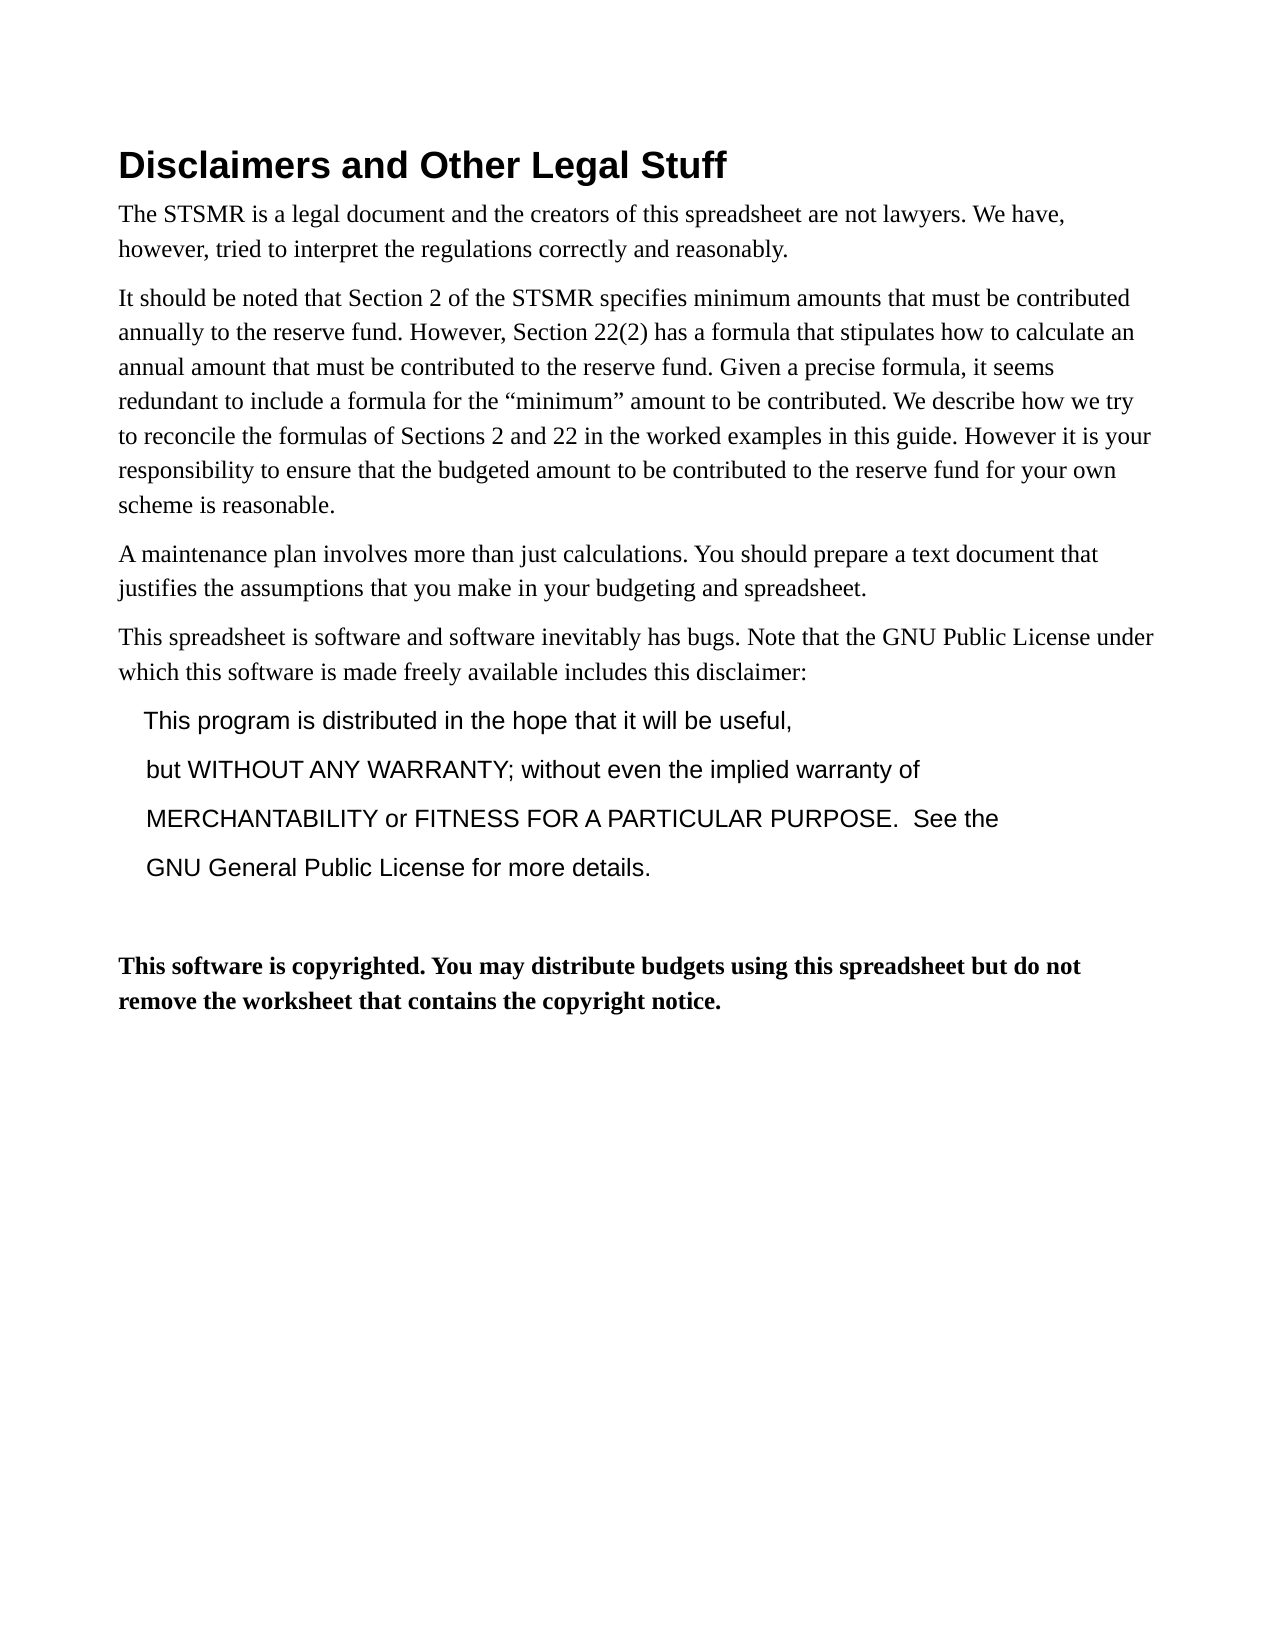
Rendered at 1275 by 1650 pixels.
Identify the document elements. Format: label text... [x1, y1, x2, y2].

text MERCHANTABILITY or FITNESS FOR A PARTICULAR PURPOSE. See the [118, 804, 1157, 833]
subtitle Disclaimers and Other Legal Stuff [118, 143, 1157, 187]
text but WITHOUT ANY WARRANTY; without even the implied warranty of [118, 755, 1157, 784]
text It should be noted that Section 2 of the STSMR specifies minimum amounts that must be contributed annually to the reserve fund. However, Section 22(2) has a formula that stipulates how to calculate an annual amount that must be contributed to the reserve fund. Given a precise formula, it seems redundant to include a formula for the “minimum” amount to be contributed. We describe how we try to reconcile the formulas of Sections 2 and 22 in the worked examples in this guide. However it is your responsibility to ensure that the budgeted amount to be contributed to the reserve fund for your own scheme is reasonable. [118, 283, 1157, 518]
text This program is distributed in the hope that it will be useful, [118, 706, 1157, 735]
text The STSMR is a legal document and the creators of this spreadsheet are not lawyers. We have, however, tried to interpret the regulations correctly and reasonably. [118, 199, 1157, 262]
text A maintenance plan involves more than just calculations. You should prepare a text document that justifies the assumptions that you make in your budgeting and spreadsheet. [118, 539, 1157, 602]
text This spreadsheet is software and software inevitably has bugs. Note that the GNU Public License under which this software is made freely available includes this disclaimer: [118, 622, 1157, 686]
text This software is copyrighted. You may distribute budgets using this spreadsheet but do not remove the worksheet that contains the copyright notice. [118, 951, 1157, 1014]
text GNU General Public License for more details. [118, 853, 1157, 882]
